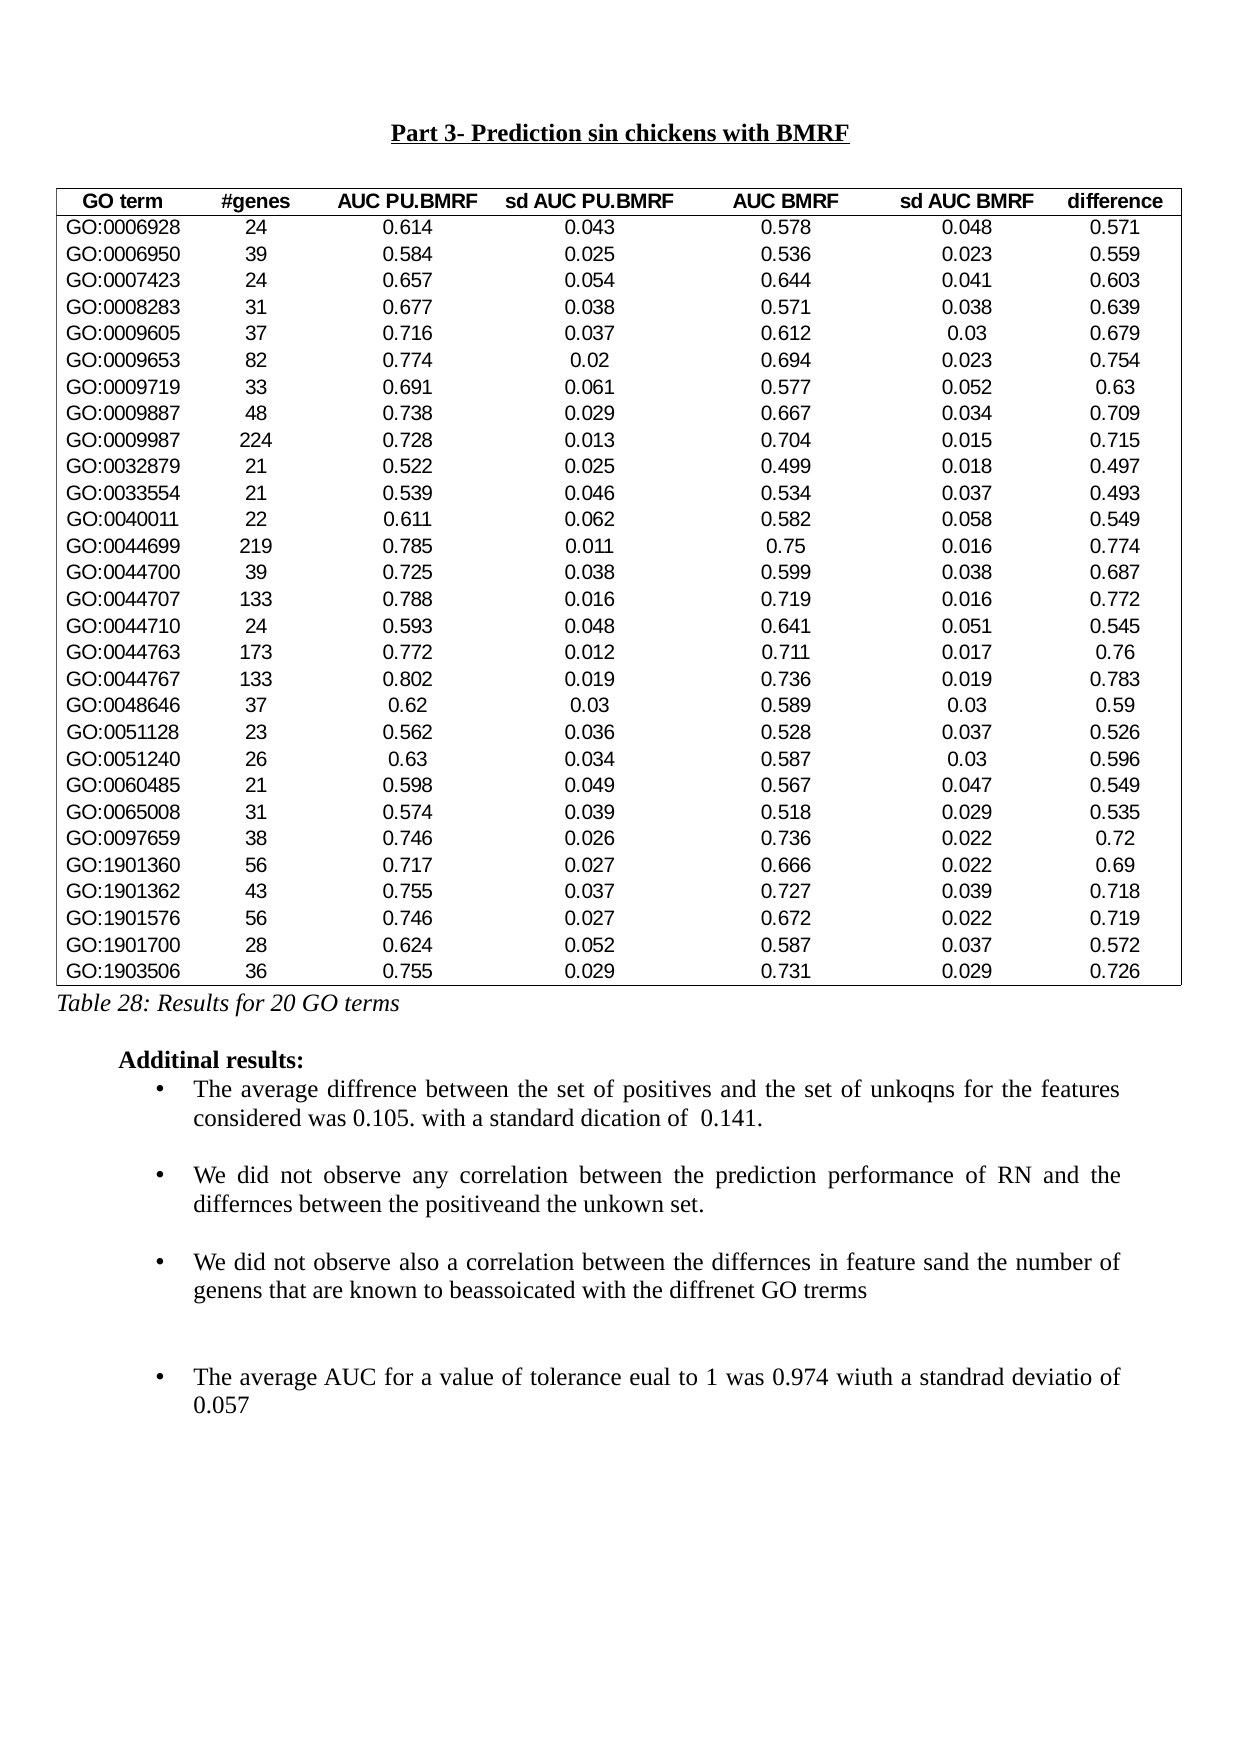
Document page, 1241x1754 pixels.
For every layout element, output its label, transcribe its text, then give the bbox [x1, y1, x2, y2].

list The average diffrence between the set of positives and the set of unkoqns for the features considered was 0.105. with a standard dication of 0.141. [156, 1074, 1122, 1132]
list The average AUC for a value of tolerance eual to 1 was 0.974 wiuth a standrad deviatio of 0.057 [156, 1362, 1122, 1419]
text Table 28: Results for 20 GO terms [56, 188, 1184, 1017]
text Part 3- Prediction sin chickens with BMRF [118, 118, 1122, 147]
text Additinal results: [118, 1046, 1122, 1074]
list We did not observe also a correlation between the differnces in feature sand the number of genens that are known to beassoicated with the diffrenet GO trerms [156, 1247, 1122, 1304]
list We did not observe any correlation between the prediction performance of RN and the differnces between the positiveand the unkown set. [156, 1161, 1122, 1218]
